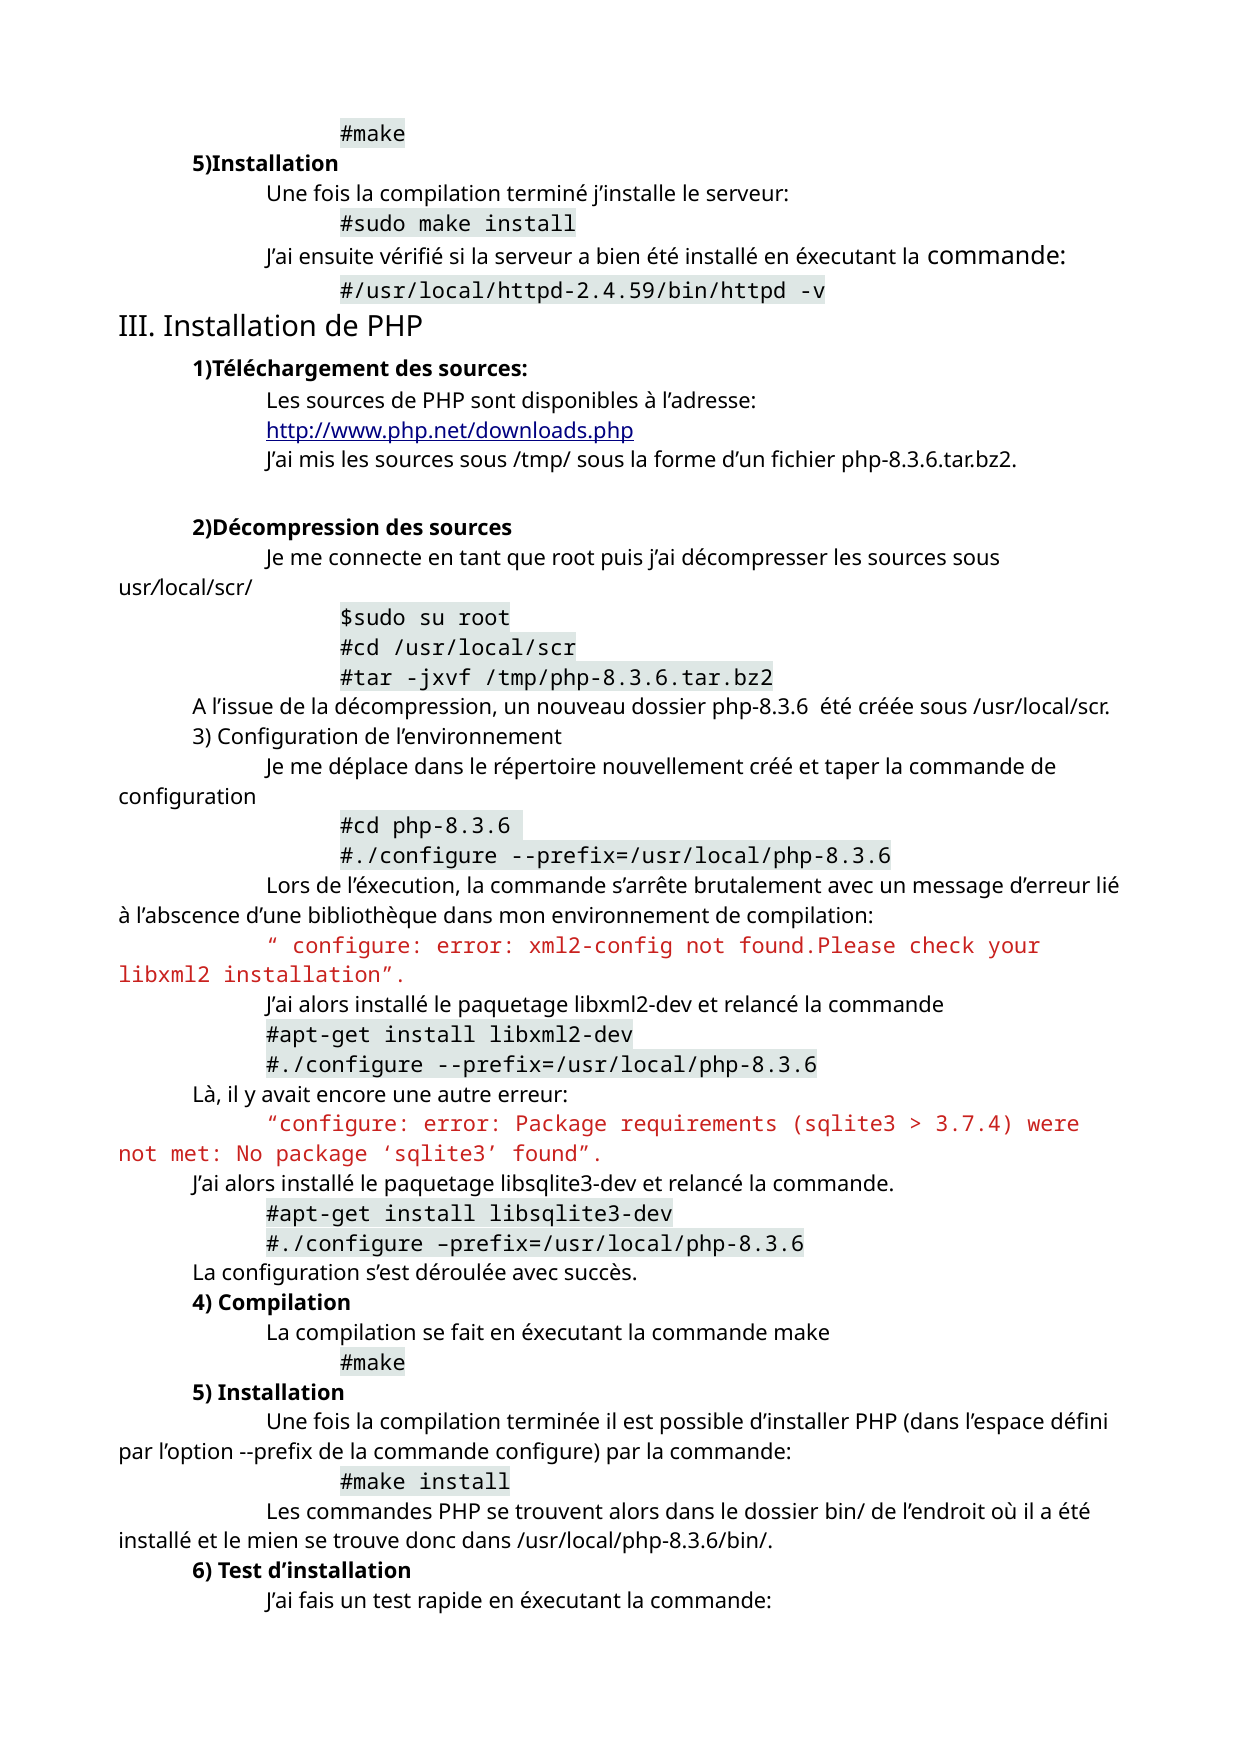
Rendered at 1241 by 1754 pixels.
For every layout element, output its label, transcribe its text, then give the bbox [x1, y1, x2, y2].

text 6) Test d’installation [118, 1555, 1122, 1585]
text 5)Installation [118, 148, 1122, 178]
text #sudo make install [118, 207, 1122, 237]
text #apt-get install libxml2-dev [118, 1019, 1122, 1049]
text J’ai alors installé le paquetage libsqlite3-dev et relancé la commande. [118, 1168, 1122, 1198]
text #/usr/local/httpd-2.4.59/bin/httpd -v [118, 271, 1122, 305]
text “configure: error: Package requirements (sqlite3 > 3.7.4) were not met: No package ‘sqlite3’ found”. [118, 1108, 1122, 1168]
text http://www.php.net/downloads.php [118, 414, 1122, 444]
text #make [118, 1347, 1122, 1376]
text La compilation se fait en éxecutant la commande make [118, 1317, 1122, 1347]
text Je me déplace dans le répertoire nouvellement créé et taper la commande de configuration [118, 751, 1122, 810]
text Une fois la compilation terminée il est possible d’installer PHP (dans l’espace défini par l’option --prefix de la commande configure) par la commande: [118, 1406, 1122, 1466]
text $sudo su root [118, 602, 1122, 632]
text #cd /usr/local/scr [118, 632, 1122, 661]
text Là, il y avait encore une autre erreur: [118, 1078, 1122, 1108]
text 5) Installation [118, 1376, 1122, 1406]
text J’ai mis les sources sous /tmp/ sous la forme d’un fichier php-8.3.6.tar.bz2. [118, 444, 1122, 474]
text #make [118, 118, 1122, 148]
text Les commandes PHP se trouvent alors dans le dossier bin/ de l’endroit où il a été installé et le mien se trouve donc dans /usr/local/php-8.3.6/bin/. [118, 1496, 1122, 1555]
text #./configure –prefix=/usr/local/php-8.3.6 [118, 1227, 1122, 1257]
text Je me connecte en tant que root puis j’ai décompresser les sources sous usr/local/scr/ [118, 542, 1122, 602]
text 4) Compilation [118, 1287, 1122, 1317]
text Les sources de PHP sont disponibles à l’adresse: [118, 385, 1122, 414]
text J’ai fais un test rapide en éxecutant la commande: [118, 1585, 1122, 1615]
text #./configure --prefix=/usr/local/php-8.3.6 [118, 1049, 1122, 1078]
text Une fois la compilation terminé j’installe le serveur: [118, 178, 1122, 207]
text 1)Téléchargement des sources: [118, 345, 1122, 385]
text #apt-get install libsqlite3-dev [118, 1198, 1122, 1227]
text “ configure: error: xml2-config not found.Please check your libxml2 installation”. [118, 929, 1122, 989]
text A l’issue de la décompression, un nouveau dossier php-8.3.6 été créée sous /usr/local/scr. [118, 691, 1122, 721]
text J’ai ensuite vérifié si la serveur a bien été installé en éxecutant la commande: [118, 237, 1122, 271]
text #tar -jxvf /tmp/php-8.3.6.tar.bz2 [118, 661, 1122, 691]
text III. Installation de PHP [118, 305, 1122, 345]
text #cd php-8.3.6 [118, 810, 1122, 840]
text #./configure --prefix=/usr/local/php-8.3.6 [118, 840, 1122, 870]
text La configuration s’est déroulée avec succès. [118, 1257, 1122, 1287]
text 2)Décompression des sources [118, 508, 1122, 542]
text 3) Configuration de l’environnement [118, 721, 1122, 751]
text Lors de l’éxecution, la commande s’arrête brutalement avec un message d’erreur lié à l’abscence d’une bibliothèque dans mon environnement de compilation: [118, 870, 1122, 929]
text #make install [118, 1466, 1122, 1496]
text J’ai alors installé le paquetage libxml2-dev et relancé la commande [118, 989, 1122, 1019]
